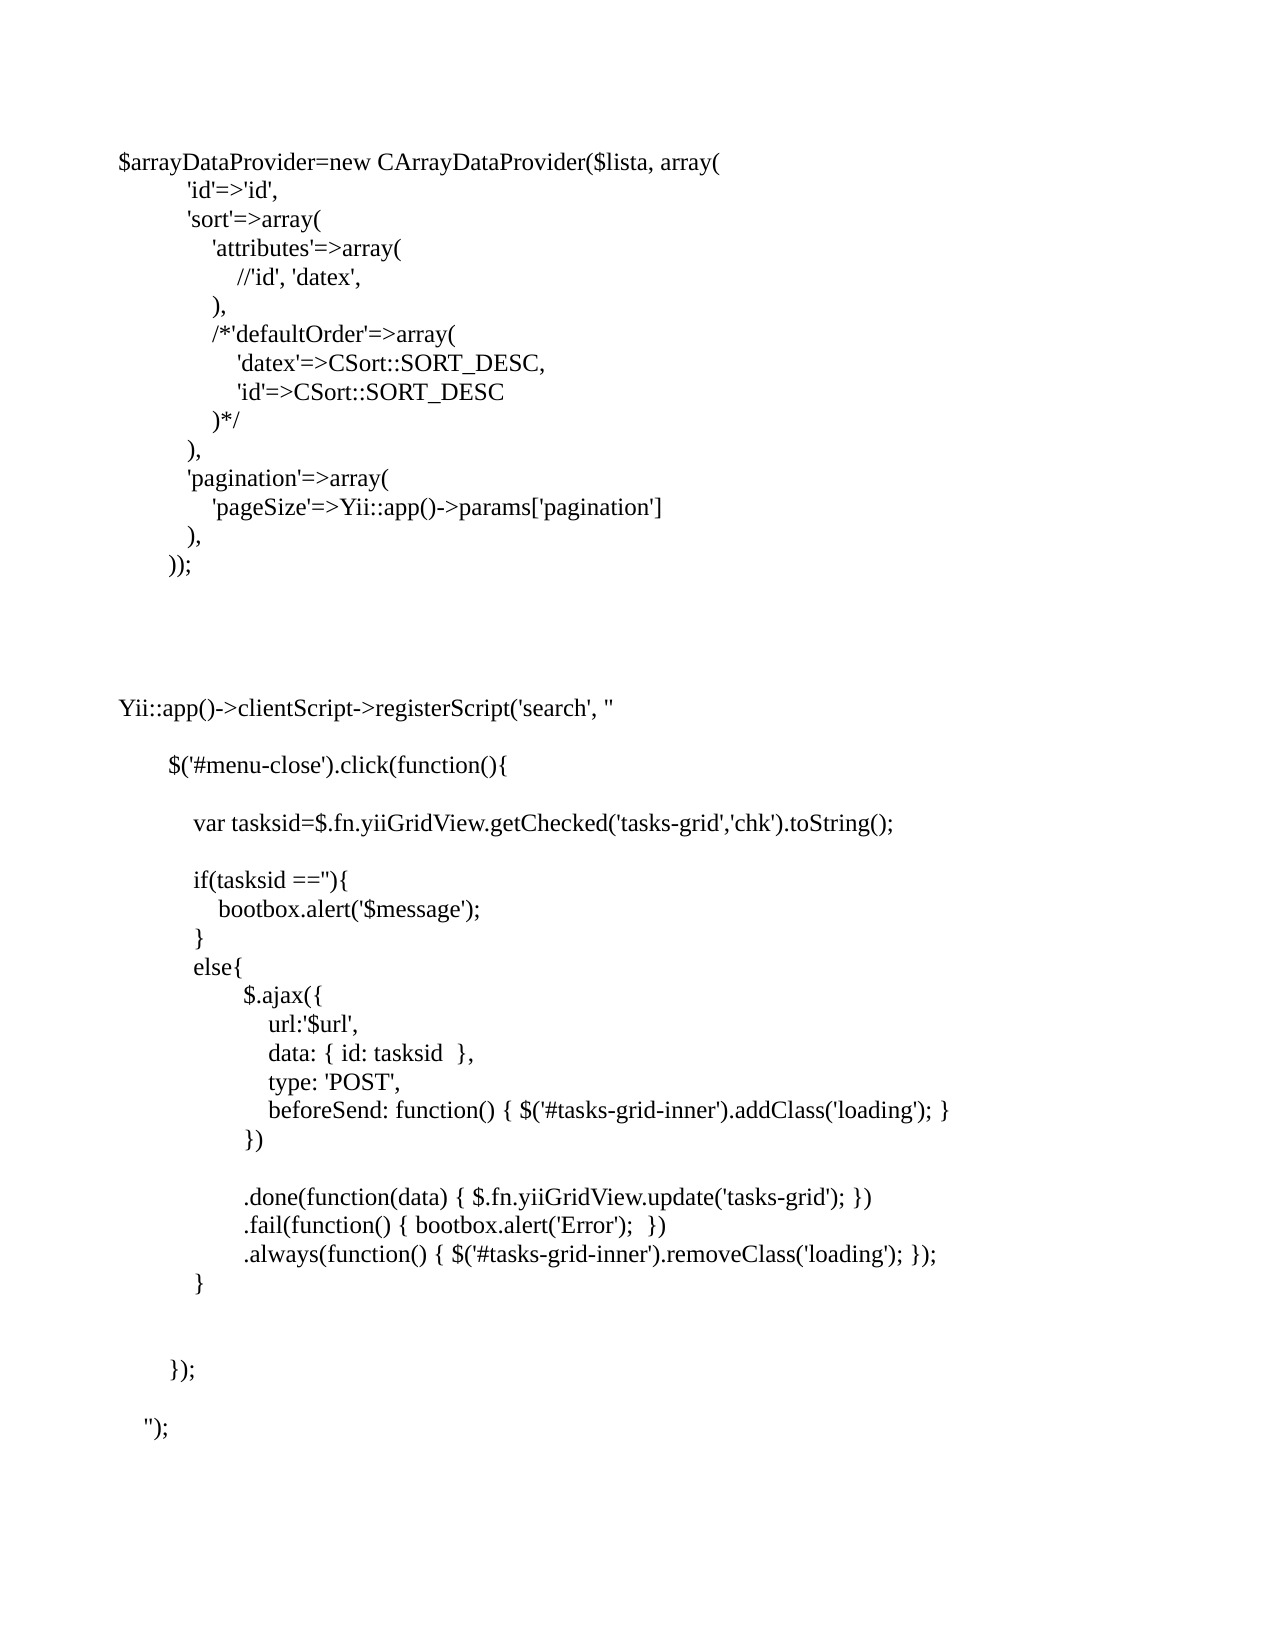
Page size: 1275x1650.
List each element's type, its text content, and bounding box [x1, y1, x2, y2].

text $('#menu-close').click(function(){ [118, 751, 1157, 779]
text )); [118, 549, 1157, 578]
text 'pageSize'=>Yii::app()->params['pagination'] [118, 492, 1157, 521]
text $.ajax({ [118, 981, 1157, 1009]
text beforeSend: function() { $('#tasks-grid-inner').addClass('loading'); } [118, 1096, 1157, 1124]
text 'pagination'=>array( [118, 463, 1157, 492]
text 'sort'=>array( [118, 204, 1157, 233]
text } [118, 923, 1157, 952]
text )*/ [118, 406, 1157, 434]
text var tasksid=$.fn.yiiGridView.getChecked('tasks-grid','chk').toString(); [118, 808, 1157, 837]
text //'id', 'datex', [118, 262, 1157, 291]
text .done(function(data) { $.fn.yiiGridView.update('tasks-grid'); }) [118, 1182, 1157, 1211]
text } [118, 1268, 1157, 1297]
text /*'defaultOrder'=>array( [118, 319, 1157, 348]
text ), [118, 434, 1157, 463]
text ), [118, 521, 1157, 549]
text ), [118, 291, 1157, 319]
text "); [118, 1412, 1157, 1441]
text }); [118, 1354, 1157, 1383]
text bootbox.alert('$message'); [118, 894, 1157, 923]
text data: { id: tasksid }, [118, 1038, 1157, 1067]
text url:'$url', [118, 1009, 1157, 1038]
text 'datex'=>CSort::SORT_DESC, [118, 348, 1157, 377]
text 'id'=>'id', [118, 176, 1157, 204]
text .always(function() { $('#tasks-grid-inner').removeClass('loading'); }); [118, 1239, 1157, 1268]
text $arrayDataProvider=new CArrayDataProvider($lista, array( [118, 147, 1157, 176]
text else{ [118, 952, 1157, 981]
text 'id'=>CSort::SORT_DESC [118, 377, 1157, 406]
text .fail(function() { bootbox.alert('Error'); }) [118, 1211, 1157, 1239]
text if(tasksid ==''){ [118, 866, 1157, 894]
text type: 'POST', [118, 1067, 1157, 1096]
text Yii::app()->clientScript->registerScript('search', " [118, 693, 1157, 722]
text }) [118, 1124, 1157, 1153]
text 'attributes'=>array( [118, 233, 1157, 262]
